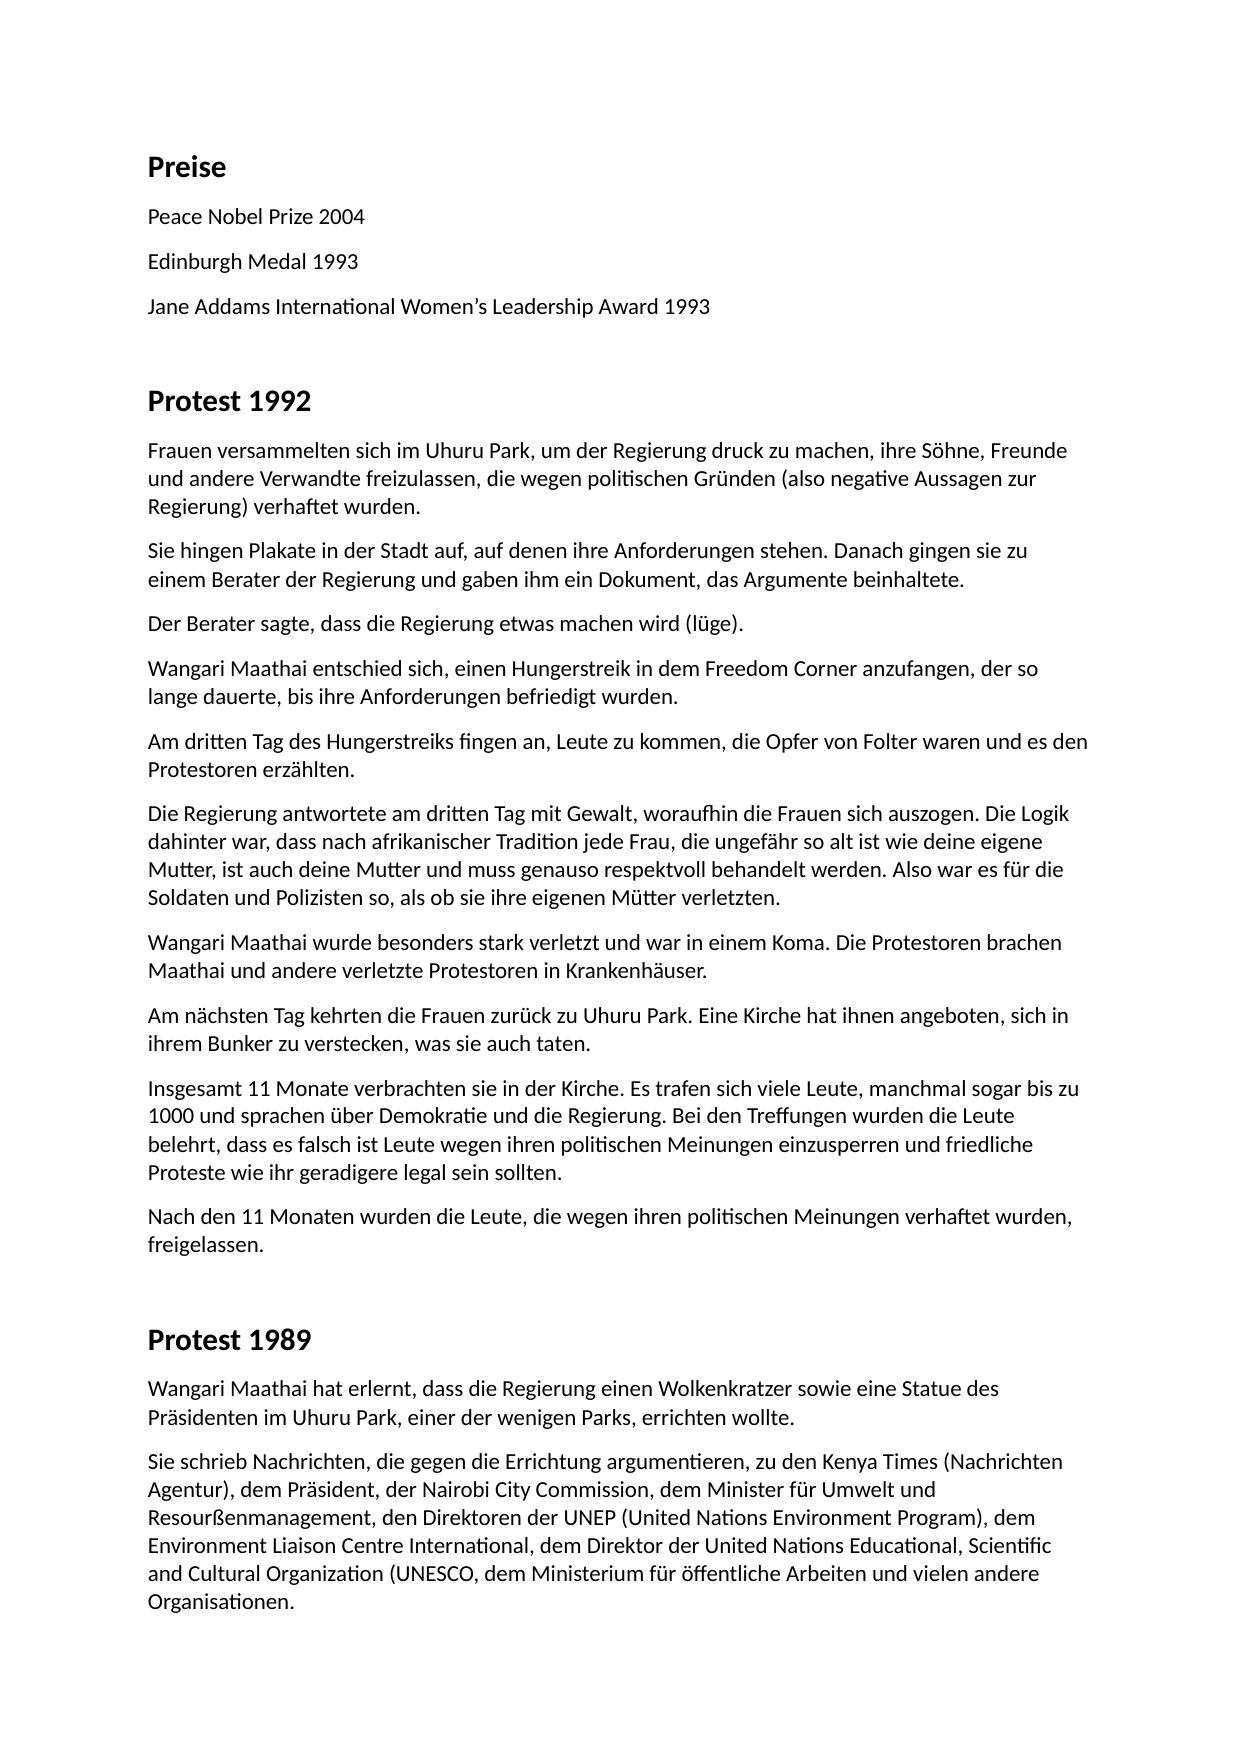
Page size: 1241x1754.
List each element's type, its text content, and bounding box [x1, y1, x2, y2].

text Insgesamt 11 Monate verbrachten sie in der Kirche. Es trafen sich viele Leute, manchmal sogar bis zu 1000 und sprachen über Demokratie und die Regierung. Bei den Treffungen wurden die Leute belehrt, dass es falsch ist Leute wegen ihren politischen Meinungen einzusperren und friedliche Proteste wie ihr geradigere legal sein sollten. [148, 1074, 1093, 1186]
text Peace Nobel Prize 2004 [148, 202, 1093, 230]
text Nach den 11 Monaten wurden die Leute, die wegen ihren politischen Meinungen verhaftet wurden, freigelassen. [148, 1202, 1093, 1258]
text Jane Addams International Women’s Leadership Award 1993 [148, 292, 1093, 320]
text Am nächsten Tag kehrten die Frauen zurück zu Uhuru Park. Eine Kirche hat ihnen angeboten, sich in ihrem Bunker zu verstecken, was sie auch taten. [148, 1001, 1093, 1057]
text Frauen versammelten sich im Uhuru Park, um der Regierung druck zu machen, ihre Söhne, Freunde und andere Verwandte freizulassen, die wegen politischen Gründen (also negative Aussagen zur Regierung) verhaftet wurden. [148, 436, 1093, 520]
text Protest 1989 [148, 1320, 1093, 1358]
text Sie hingen Plakate in der Stadt auf, auf denen ihre Anforderungen stehen. Danach gingen sie zu einem Berater der Regierung und gaben ihm ein Dokument, das Argumente beinhaltete. [148, 537, 1093, 593]
text Wangari Maathai wurde besonders stark verletzt und war in einem Koma. Die Protestoren brachen Maathai und andere verletzte Protestoren in Krankenhäuser. [148, 928, 1093, 984]
text Die Regierung antwortete am dritten Tag mit Gewalt, woraufhin die Frauen sich auszogen. Die Logik dahinter war, dass nach afrikanischer Tradition jede Frau, die ungefähr so alt ist wie deine eigene Mutter, ist auch deine Mutter und muss genauso respektvoll behandelt werden. Also war es für die Soldaten und Polizisten so, als ob sie ihre eigenen Mütter verletzten. [148, 799, 1093, 912]
text Am dritten Tag des Hungerstreiks fingen an, Leute zu kommen, die Opfer von Folter waren und es den Protestoren erzählten. [148, 727, 1093, 783]
text Wangari Maathai hat erlernt, dass die Regierung einen Wolkenkratzer sowie eine Statue des Präsidenten im Uhuru Park, einer der wenigen Parks, errichten wollte. [148, 1374, 1093, 1431]
text Edinburgh Medal 1993 [148, 247, 1093, 275]
text Preise [148, 148, 1093, 186]
text Sie schrieb Nachrichten, die gegen die Errichtung argumentieren, zu den Kenya Times (Nachrichten Agentur), dem Präsident, der Nairobi City Commission, dem Minister für Umwelt und Resourßenmanagement, den Direktoren der UNEP (United Nations Environment Program), dem Environment Liaison Centre International, dem Direktor der United Nations Educational, Scientific and Cultural Organization (UNESCO, dem Ministerium für öffentliche Arbeiten und vielen andere Organisationen. [148, 1447, 1093, 1615]
text Protest 1992 [148, 381, 1093, 419]
text Wangari Maathai entschied sich, einen Hungerstreik in dem Freedom Corner anzufangen, der so lange dauerte, bis ihre Anforderungen befriedigt wurden. [148, 654, 1093, 710]
text Der Berater sagte, dass die Regierung etwas machen wird (lüge). [148, 609, 1093, 637]
